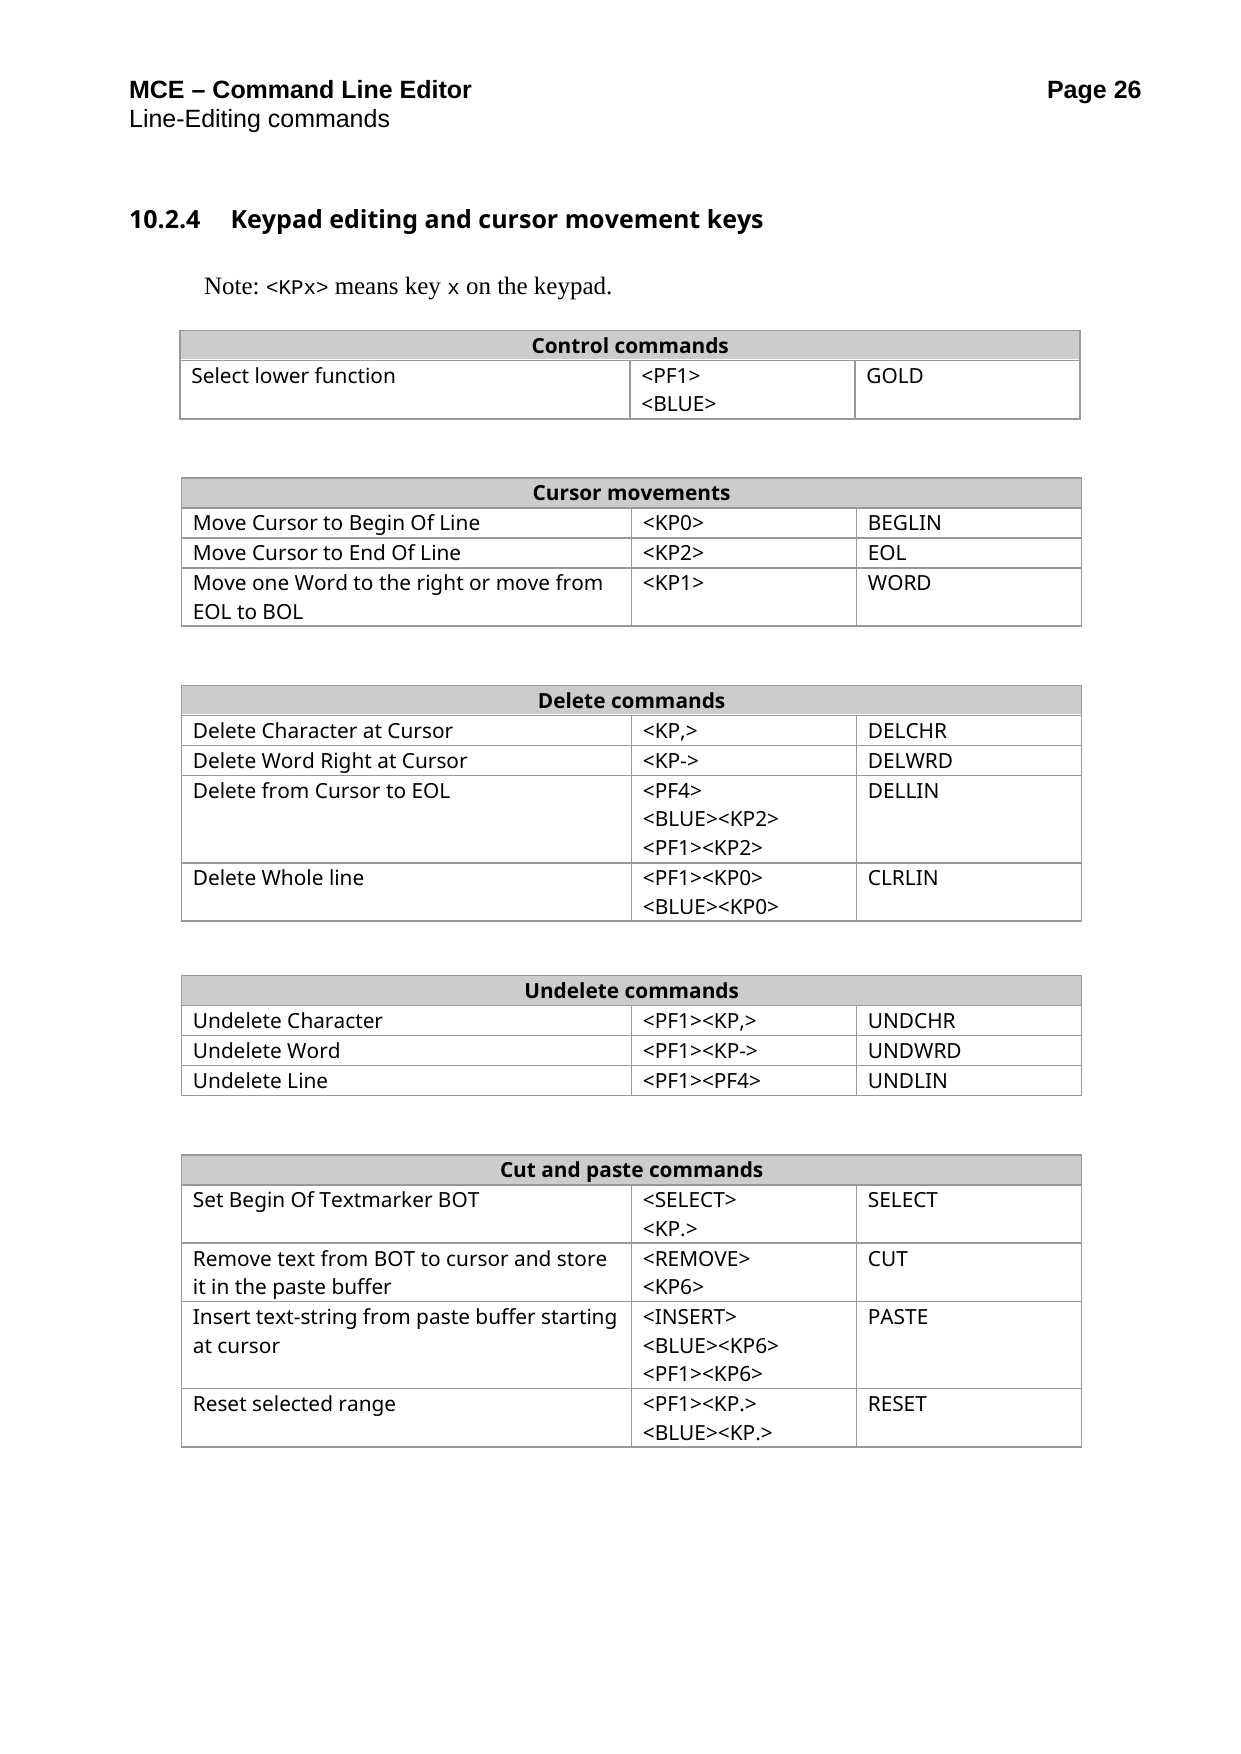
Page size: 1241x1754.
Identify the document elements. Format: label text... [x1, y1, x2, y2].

table_cell Select lower function [181, 361, 629, 418]
table_cell Delete Whole line [182, 864, 631, 920]
table_cell Undelete Word [182, 1036, 631, 1065]
table_cell <REMOVE> <KP6> [632, 1244, 856, 1301]
table_cell UNDLIN [857, 1066, 1081, 1095]
table_cell Move Cursor to End Of Line [182, 539, 631, 567]
table_cell Set Begin Of Textmarker BOT [182, 1186, 631, 1242]
table_cell UNDCHR [857, 1006, 1081, 1035]
table_cell DELLIN [857, 776, 1081, 862]
table_cell <KP,> [632, 716, 856, 744]
table_cell <PF1> <BLUE> [631, 361, 854, 418]
table_cell GOLD [856, 361, 1079, 418]
table_cell <PF1><KP-> [632, 1036, 856, 1065]
table_cell BEGLIN [857, 509, 1081, 537]
table_cell Delete Word Right at Cursor [182, 746, 631, 774]
table_cell RESET [857, 1389, 1081, 1446]
table_cell CLRLIN [857, 864, 1081, 920]
table_cell UNDWRD [857, 1036, 1081, 1065]
table_cell Undelete Line [182, 1066, 631, 1095]
subtitle Keypad editing and cursor movement keys [129, 202, 1159, 236]
text Note: <KPx> means key x on the keypad. [204, 271, 1159, 301]
table_cell <PF1><PF4> [632, 1066, 856, 1095]
table_cell CUT [857, 1244, 1081, 1301]
table_cell <INSERT> <BLUE><KP6> <PF1><KP6> [632, 1302, 856, 1388]
table_cell Remove text from BOT to cursor and store it in the paste buffer [182, 1244, 631, 1301]
table_cell <PF1><KP.> <BLUE><KP.> [632, 1389, 856, 1446]
table_cell Undelete Character [182, 1006, 631, 1035]
table_cell DELCHR [857, 716, 1081, 744]
table_header Control commands [181, 331, 1079, 359]
table_cell Reset selected range [182, 1389, 631, 1446]
table_cell PASTE [857, 1302, 1081, 1388]
table_cell SELECT [857, 1186, 1081, 1242]
table_cell EOL [857, 539, 1081, 567]
table_cell <KP-> [632, 746, 856, 774]
table_cell <KP0> [632, 509, 856, 537]
table_cell Move one Word to the right or move from EOL to BOL [182, 569, 631, 625]
table_cell <PF4> <BLUE><KP2> <PF1><KP2> [632, 776, 856, 862]
table_cell <SELECT> <KP.> [632, 1186, 856, 1242]
table_cell Delete from Cursor to EOL [182, 776, 631, 862]
table_header Cut and paste commands [182, 1156, 1081, 1184]
table_header Delete commands [182, 686, 1081, 714]
table_header Cursor movements [182, 479, 1081, 507]
table_cell <PF1><KP,> [632, 1006, 856, 1035]
table_cell DELWRD [857, 746, 1081, 774]
table_header Undelete commands [182, 976, 1081, 1005]
table_cell Move Cursor to Begin Of Line [182, 509, 631, 537]
table_cell WORD [857, 569, 1081, 625]
table_cell <KP1> [632, 569, 856, 625]
table_cell <KP2> [632, 539, 856, 567]
table_cell <PF1><KP0> <BLUE><KP0> [632, 864, 856, 920]
table_cell Delete Character at Cursor [182, 716, 631, 744]
table_cell Insert text-string from paste buffer starting at cursor [182, 1302, 631, 1388]
